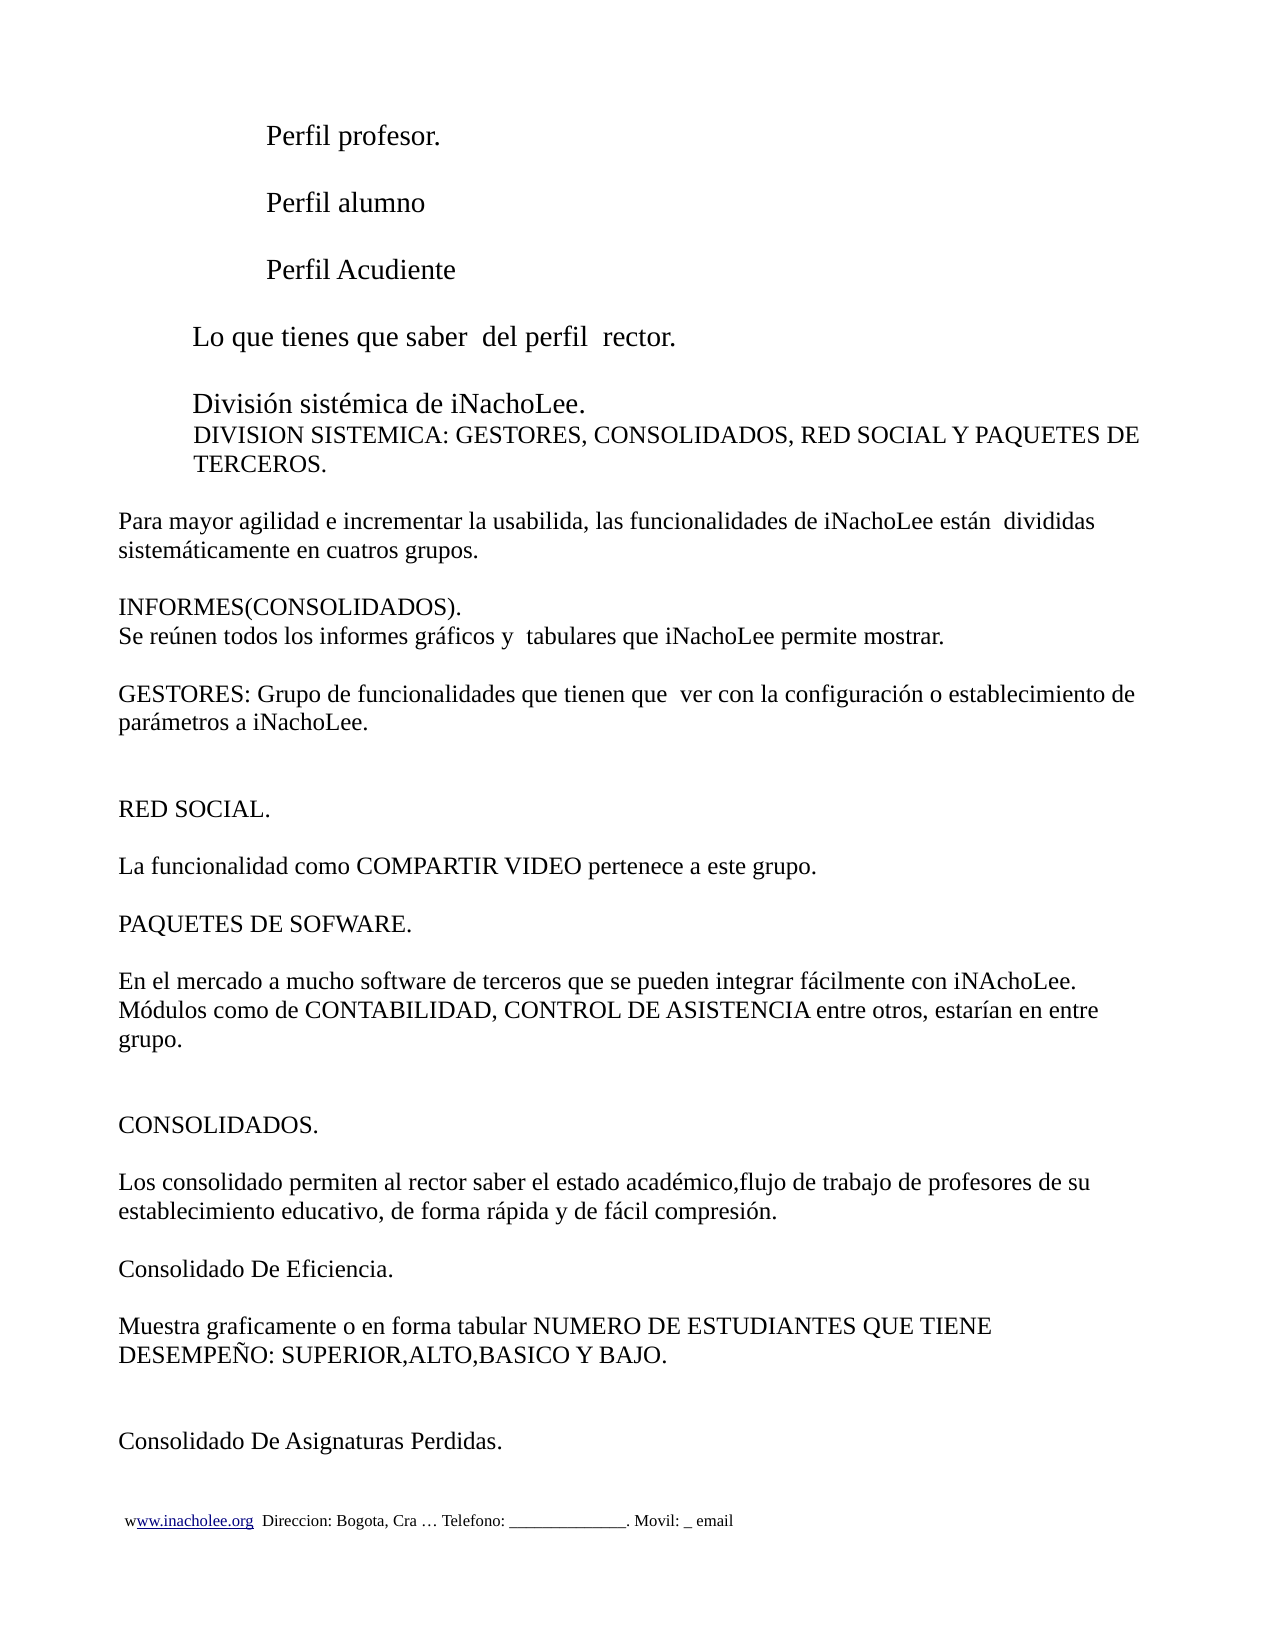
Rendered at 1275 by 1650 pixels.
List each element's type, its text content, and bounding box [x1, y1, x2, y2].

text Perfil alumno [118, 185, 1157, 219]
text En el mercado a mucho software de terceros que se pueden integrar fácilmente con iNAchoLee. Módulos como de CONTABILIDAD, CONTROL DE ASISTENCIA entre otros, estarían en entre grupo. [118, 966, 1157, 1052]
text Para mayor agilidad e incrementar la usabilida, las funcionalidades de iNachoLee están divididas sistemáticamente en cuatros grupos. [118, 506, 1157, 564]
text GESTORES: Grupo de funcionalidades que tienen que ver con la configuración o establecimiento de parámetros a iNachoLee. [118, 679, 1157, 736]
text División sistémica de iNachoLee. [118, 386, 1157, 420]
text PAQUETES DE SOFWARE. [118, 909, 1157, 937]
list DIVISION SISTEMICA: GESTORES, CONSOLIDADOS, RED SOCIAL Y PAQUETES DE TERCEROS. [156, 420, 1157, 477]
text Consolidado De Asignaturas Perdidas. [118, 1426, 1157, 1455]
text La funcionalidad como COMPARTIR VIDEO pertenece a este grupo. [118, 851, 1157, 880]
text Lo que tienes que saber del perfil rector. [118, 319, 1157, 353]
text Perfil profesor. [118, 118, 1157, 152]
text Los consolidado permiten al rector saber el estado académico,flujo de trabajo de profesores de su establecimiento educativo, de forma rápida y de fácil compresión. [118, 1167, 1157, 1225]
text Muestra graficamente o en forma tabular NUMERO DE ESTUDIANTES QUE TIENE DESEMPEÑO: SUPERIOR,ALTO,BASICO Y BAJO. [118, 1311, 1157, 1369]
text INFORMES(CONSOLIDADOS). [118, 592, 1157, 621]
text Consolidado De Eficiencia. [118, 1254, 1157, 1282]
text Perfil Acudiente [118, 252, 1157, 286]
text RED SOCIAL. [118, 794, 1157, 822]
text CONSOLIDADOS. [118, 1110, 1157, 1139]
text Se reúnen todos los informes gráficos y tabulares que iNachoLee permite mostrar. [118, 621, 1157, 650]
